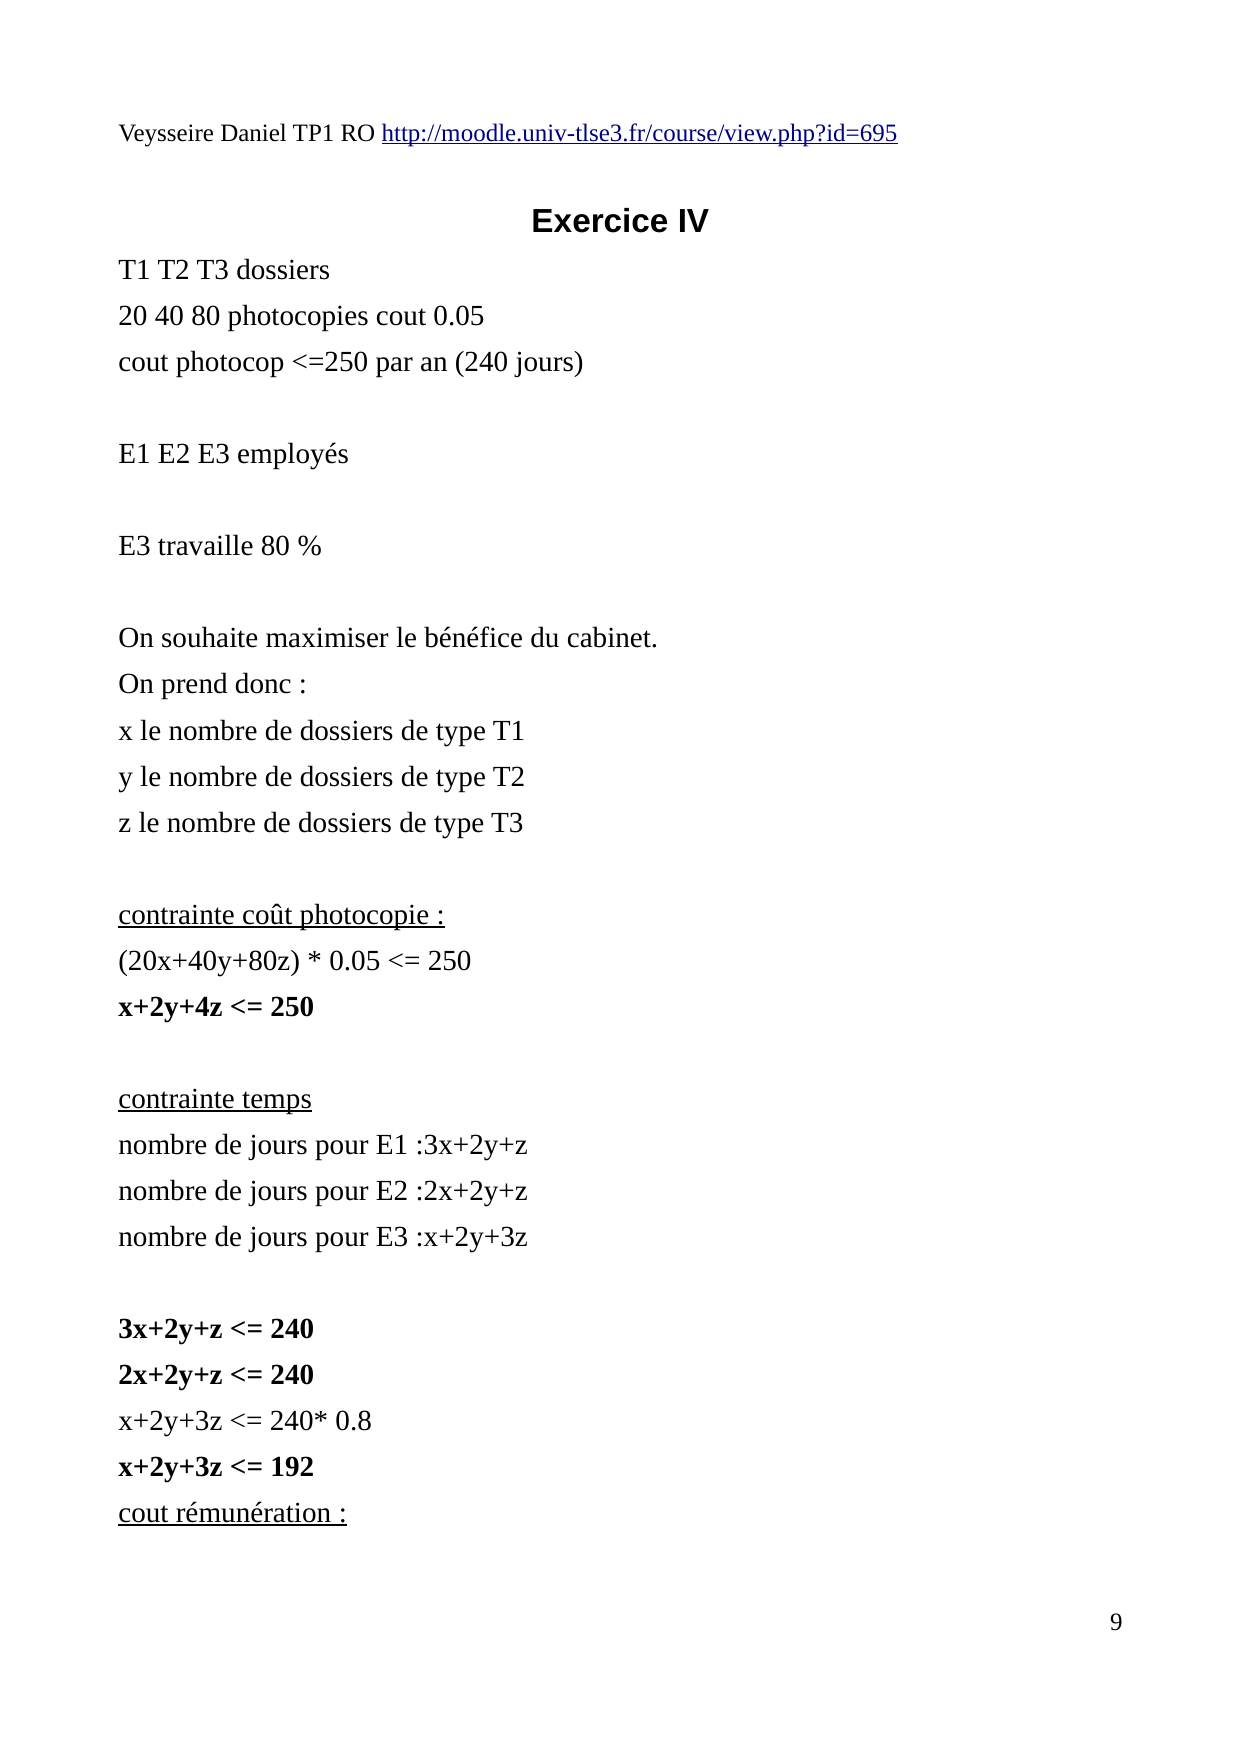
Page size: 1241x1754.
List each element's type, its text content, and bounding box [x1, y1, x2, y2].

text nombre de jours pour E3 :x+2y+3z [118, 1219, 1122, 1253]
text (20x+40y+80z) * 0.05 <= 250 [118, 943, 1122, 976]
text E1 E2 E3 employés [118, 436, 1122, 470]
text contrainte coût photocopie : [118, 897, 1122, 930]
text z le nombre de dossiers de type T3 [118, 805, 1122, 838]
text 3x+2y+z <= 240 [118, 1311, 1122, 1345]
text nombre de jours pour E1 :3x+2y+z [118, 1127, 1122, 1161]
text x+2y+4z <= 250 [118, 989, 1122, 1022]
subtitle Exercice IV [118, 201, 1122, 240]
text contrainte temps [118, 1081, 1122, 1114]
text x le nombre de dossiers de type T1 [118, 713, 1122, 746]
text x+2y+3z <= 192 [118, 1449, 1122, 1483]
text y le nombre de dossiers de type T2 [118, 759, 1122, 792]
text x+2y+3z <= 240* 0.8 [118, 1403, 1122, 1437]
text cout rémunération : [118, 1495, 1122, 1529]
text On souhaite maximiser le bénéfice du cabinet. [118, 621, 1122, 654]
text E3 travaille 80 % [118, 528, 1122, 562]
text nombre de jours pour E2 :2x+2y+z [118, 1173, 1122, 1207]
text cout photocop <=250 par an (240 jours) [118, 344, 1122, 378]
text On prend donc : [118, 667, 1122, 700]
text 20 40 80 photocopies cout 0.05 [118, 298, 1122, 332]
text T1 T2 T3 dossiers [118, 252, 1122, 286]
text 2x+2y+z <= 240 [118, 1357, 1122, 1391]
